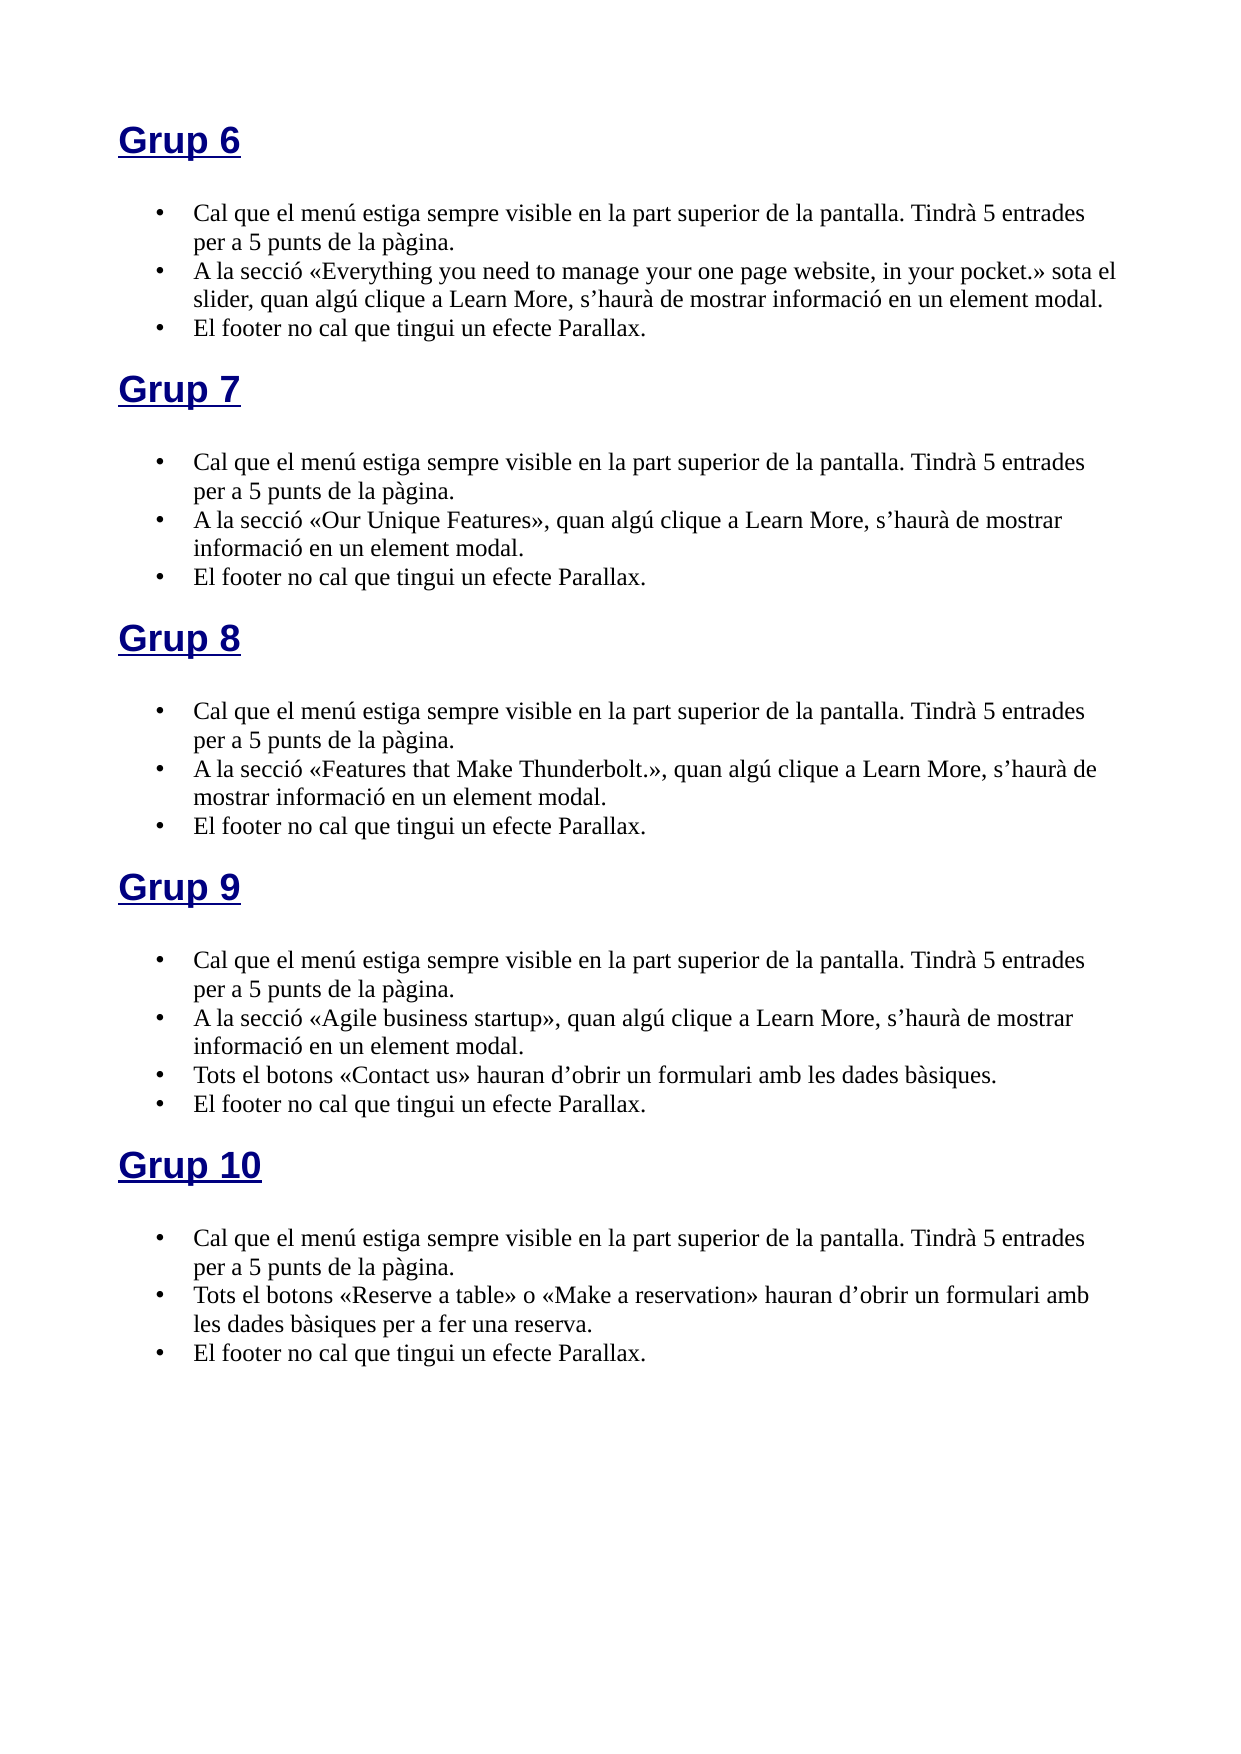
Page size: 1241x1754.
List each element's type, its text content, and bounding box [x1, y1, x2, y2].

list Cal que el menú estiga sempre visible en la part superior de la pantalla. Tindrà 5 entrades per a 5 punts de la pàgina. [156, 945, 1122, 1003]
list A la secció «Everything you need to manage your one page website, in your pocket.» sota el slider, quan algú clique a Learn More, s’haurà de mostrar informació en un element modal. [156, 256, 1122, 313]
subtitle Grup 6 [118, 118, 1122, 162]
list El footer no cal que tingui un efecte Parallax. [156, 313, 1122, 342]
list A la secció «Our Unique Features», quan algú clique a Learn More, s’haurà de mostrar informació en un element modal. [156, 505, 1122, 562]
list El footer no cal que tingui un efecte Parallax. [156, 562, 1122, 591]
list Cal que el menú estiga sempre visible en la part superior de la pantalla. Tindrà 5 entrades per a 5 punts de la pàgina. [156, 1223, 1122, 1280]
subtitle Grup 8 [118, 616, 1122, 660]
subtitle Grup 7 [118, 367, 1122, 411]
list Cal que el menú estiga sempre visible en la part superior de la pantalla. Tindrà 5 entrades per a 5 punts de la pàgina. [156, 696, 1122, 754]
subtitle Grup 9 [118, 865, 1122, 909]
list El footer no cal que tingui un efecte Parallax. [156, 1089, 1122, 1118]
list El footer no cal que tingui un efecte Parallax. [156, 811, 1122, 840]
list Cal que el menú estiga sempre visible en la part superior de la pantalla. Tindrà 5 entrades per a 5 punts de la pàgina. [156, 198, 1122, 256]
list A la secció «Agile business startup», quan algú clique a Learn More, s’haurà de mostrar informació en un element modal. [156, 1003, 1122, 1060]
list Tots el botons «Reserve a table» o «Make a reservation» hauran d’obrir un formulari amb les dades bàsiques per a fer una reserva. [156, 1280, 1122, 1338]
list El footer no cal que tingui un efecte Parallax. [156, 1338, 1122, 1367]
list Tots el botons «Contact us» hauran d’obrir un formulari amb les dades bàsiques. [156, 1060, 1122, 1089]
subtitle Grup 10 [118, 1143, 1122, 1186]
list A la secció «Features that Make Thunderbolt.», quan algú clique a Learn More, s’haurà de mostrar informació en un element modal. [156, 754, 1122, 811]
list Cal que el menú estiga sempre visible en la part superior de la pantalla. Tindrà 5 entrades per a 5 punts de la pàgina. [156, 447, 1122, 505]
